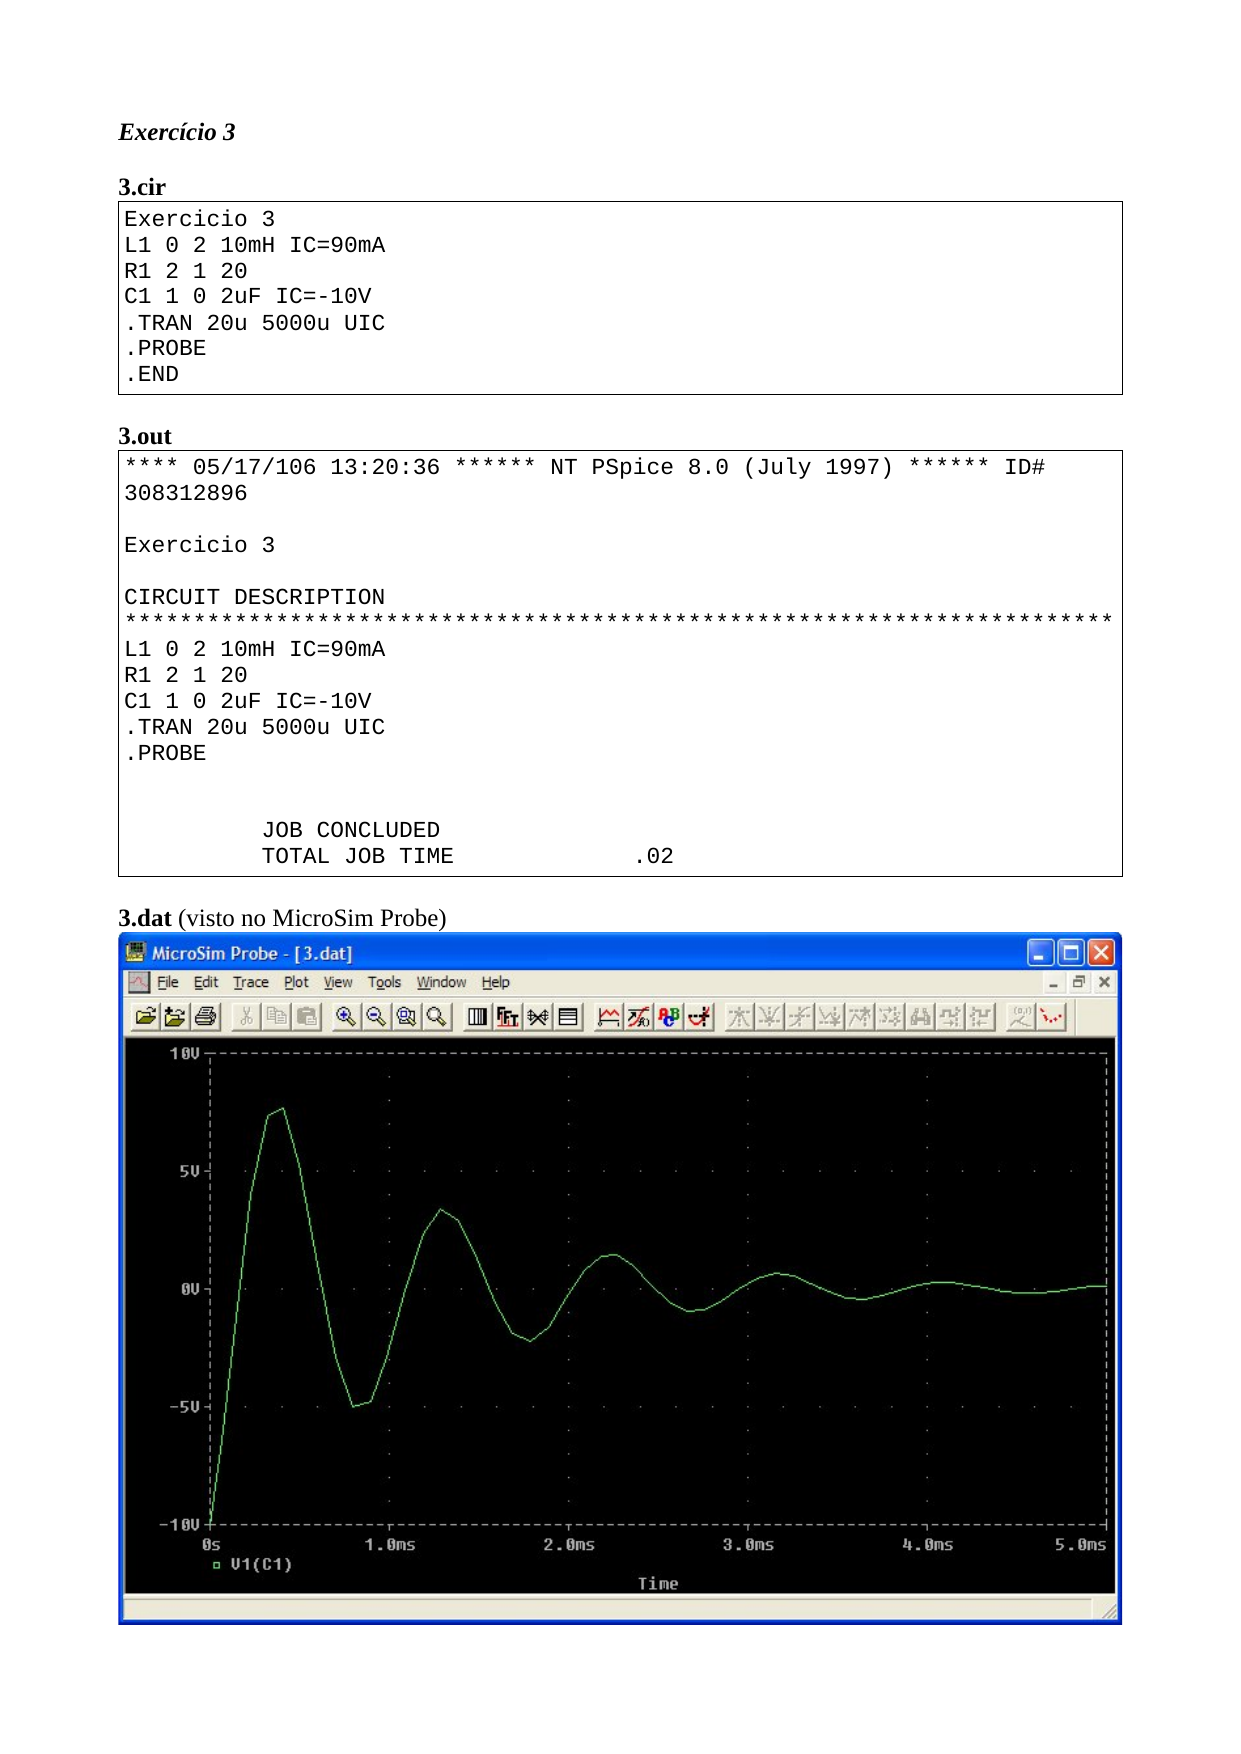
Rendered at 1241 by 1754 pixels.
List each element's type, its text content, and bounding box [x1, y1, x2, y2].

text Exercício 3 [118, 118, 1122, 146]
picture [118, 932, 1123, 1625]
text 3.out [118, 422, 1122, 450]
table_header Exercicio 3 L1 0 2 10mH IC=90mA R1 2 1 20 C1 1 0 2uF IC=-10V .TRAN 20u 5000u UIC .PROBE .END [119, 202, 1122, 394]
text 3.dat (visto no MicroSim Probe) [118, 904, 1122, 932]
text 3.cir [118, 173, 1122, 201]
table_header **** 05/17/106 13:20:36 ****** NT PSpice 8.0 (July 1997) ****** ID# 308312896 Exercicio 3 CIRCUIT DESCRIPTION ************************************************************************ L1 0 2 10mH IC=90mA R1 2 1 20 C1 1 0 2uF IC=-10V .TRAN 20u 5000u UIC .PROBE JOB CONCLUDED TOTAL JOB TIME .02 [119, 451, 1122, 876]
